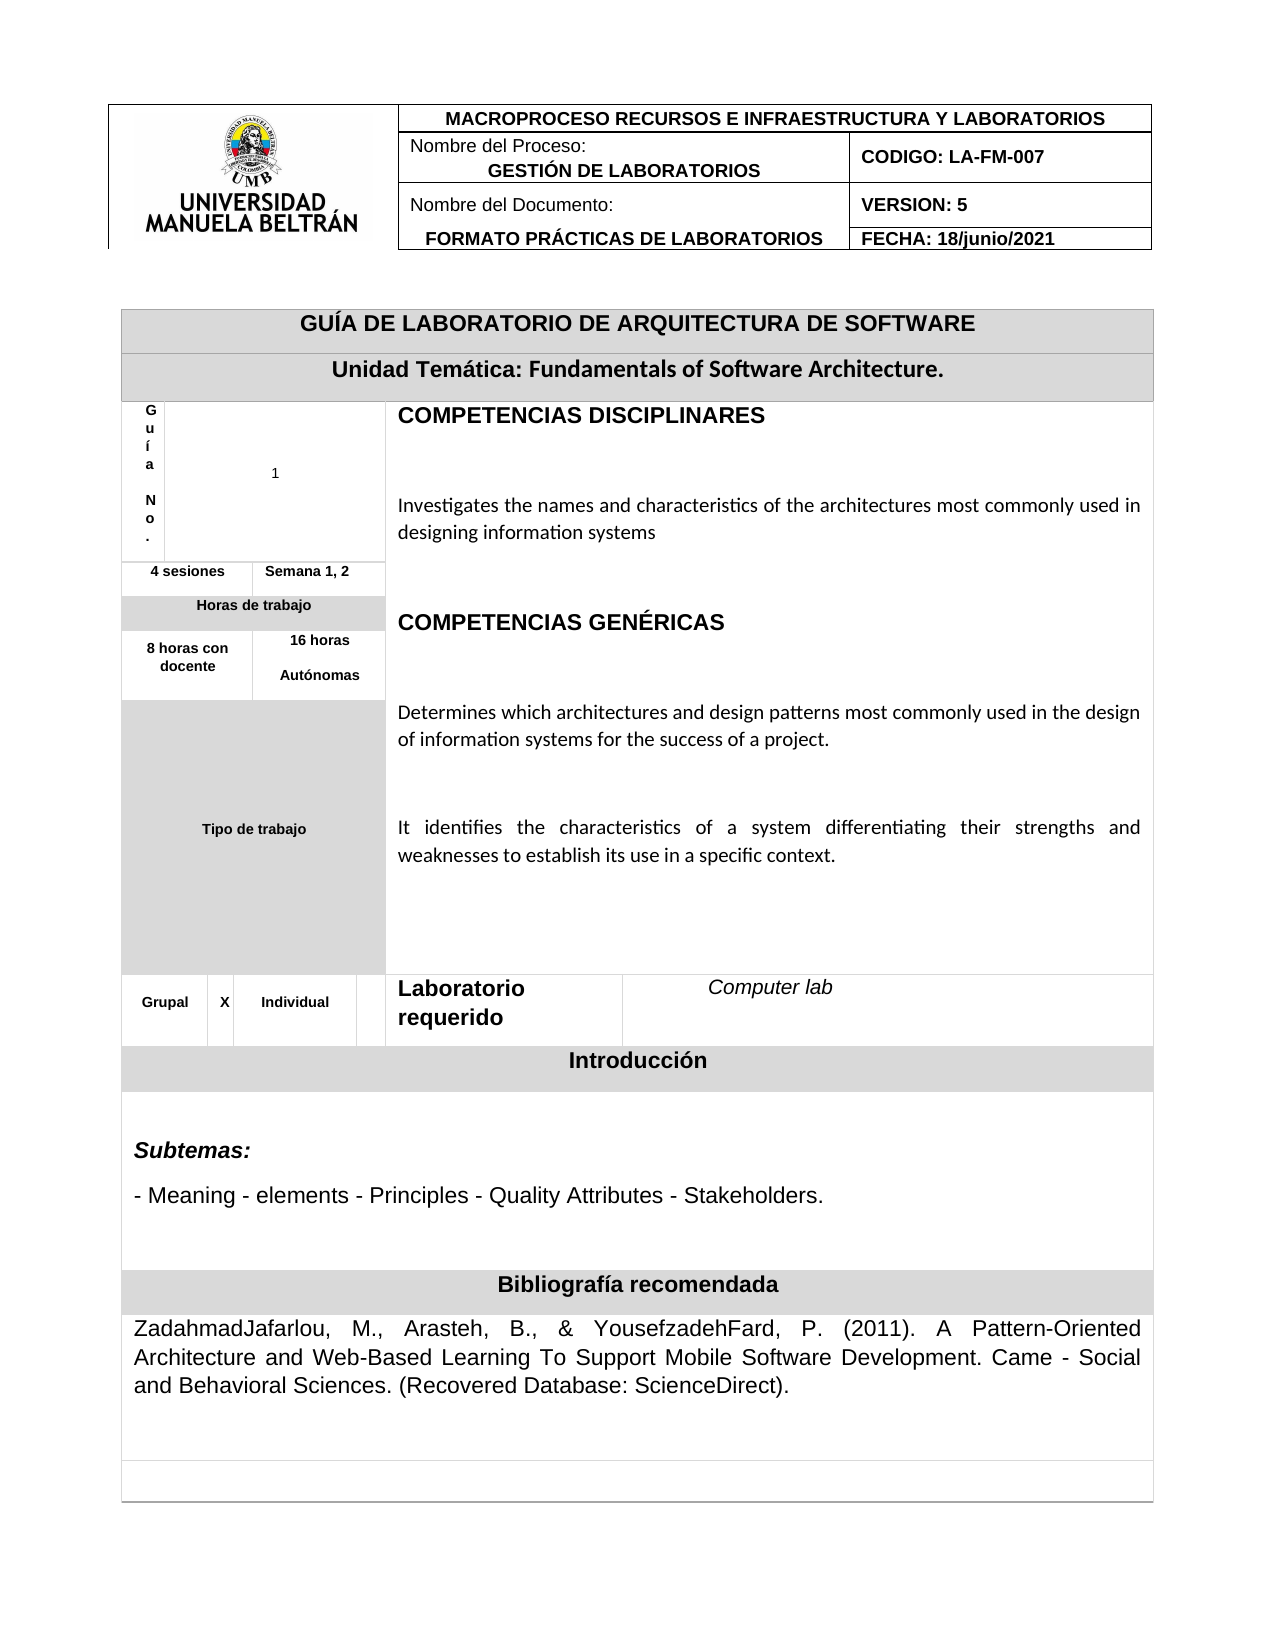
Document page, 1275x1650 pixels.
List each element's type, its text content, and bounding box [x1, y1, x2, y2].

table_cell Introducción [122, 1048, 1153, 1091]
table_cell Horas de trabajo [122, 597, 385, 630]
picture [134, 113, 374, 241]
table_cell COMPETENCIAS DISCIPLINARES Investigates the names and characteristics of the architectures most commonly used in designing information systems COMPETENCIAS GENÉRICAS Determines which architectures and design patterns most commonly used in the design of information systems for the success of a project. It identifies the characteristics of a system differentiating their strengths and weaknesses to establish its use in a specific context. [386, 402, 1153, 974]
table_cell ZadahmadJafarlou, M., Arasteh, B., & YousefzadehFard, P. (2011). A Pattern-Oriented Architecture and Web-Based Learning To Support Mobile Software Development. Came - Social and Behavioral Sciences. (Recovered Database: ScienceDirect). [122, 1315, 1153, 1460]
table_cell Guía No. [122, 402, 164, 561]
table_cell Individual [234, 975, 356, 1046]
table_header GUÍA DE LABORATORIO DE ARQUITECTURA DE SOFTWARE [122, 310, 1153, 353]
table_cell [357, 975, 385, 1046]
table_cell Subtemas: - Meaning - elements - Principles - Quality Attributes - Stakeholders. [122, 1092, 1153, 1270]
table_cell Semana 1, 2 [253, 563, 385, 596]
table_cell Computer lab [623, 975, 1153, 1046]
table_cell Laboratorio requerido [386, 975, 622, 1046]
table_cell Grupal [122, 975, 207, 1046]
table_cell 8 horas con docente [122, 631, 252, 699]
table_cell X [208, 975, 233, 1046]
table_cell Bibliografía recomendada [122, 1271, 1153, 1314]
table_cell 1 [165, 402, 385, 561]
table_cell [122, 1461, 1153, 1501]
table_cell 16 horas Autónomas [253, 631, 385, 699]
table_cell 4 sesiones [122, 563, 252, 596]
table_cell Unidad Temática: Fundamentals of Software Architecture. [122, 354, 1153, 401]
table_cell Tipo de trabajo [122, 701, 385, 974]
